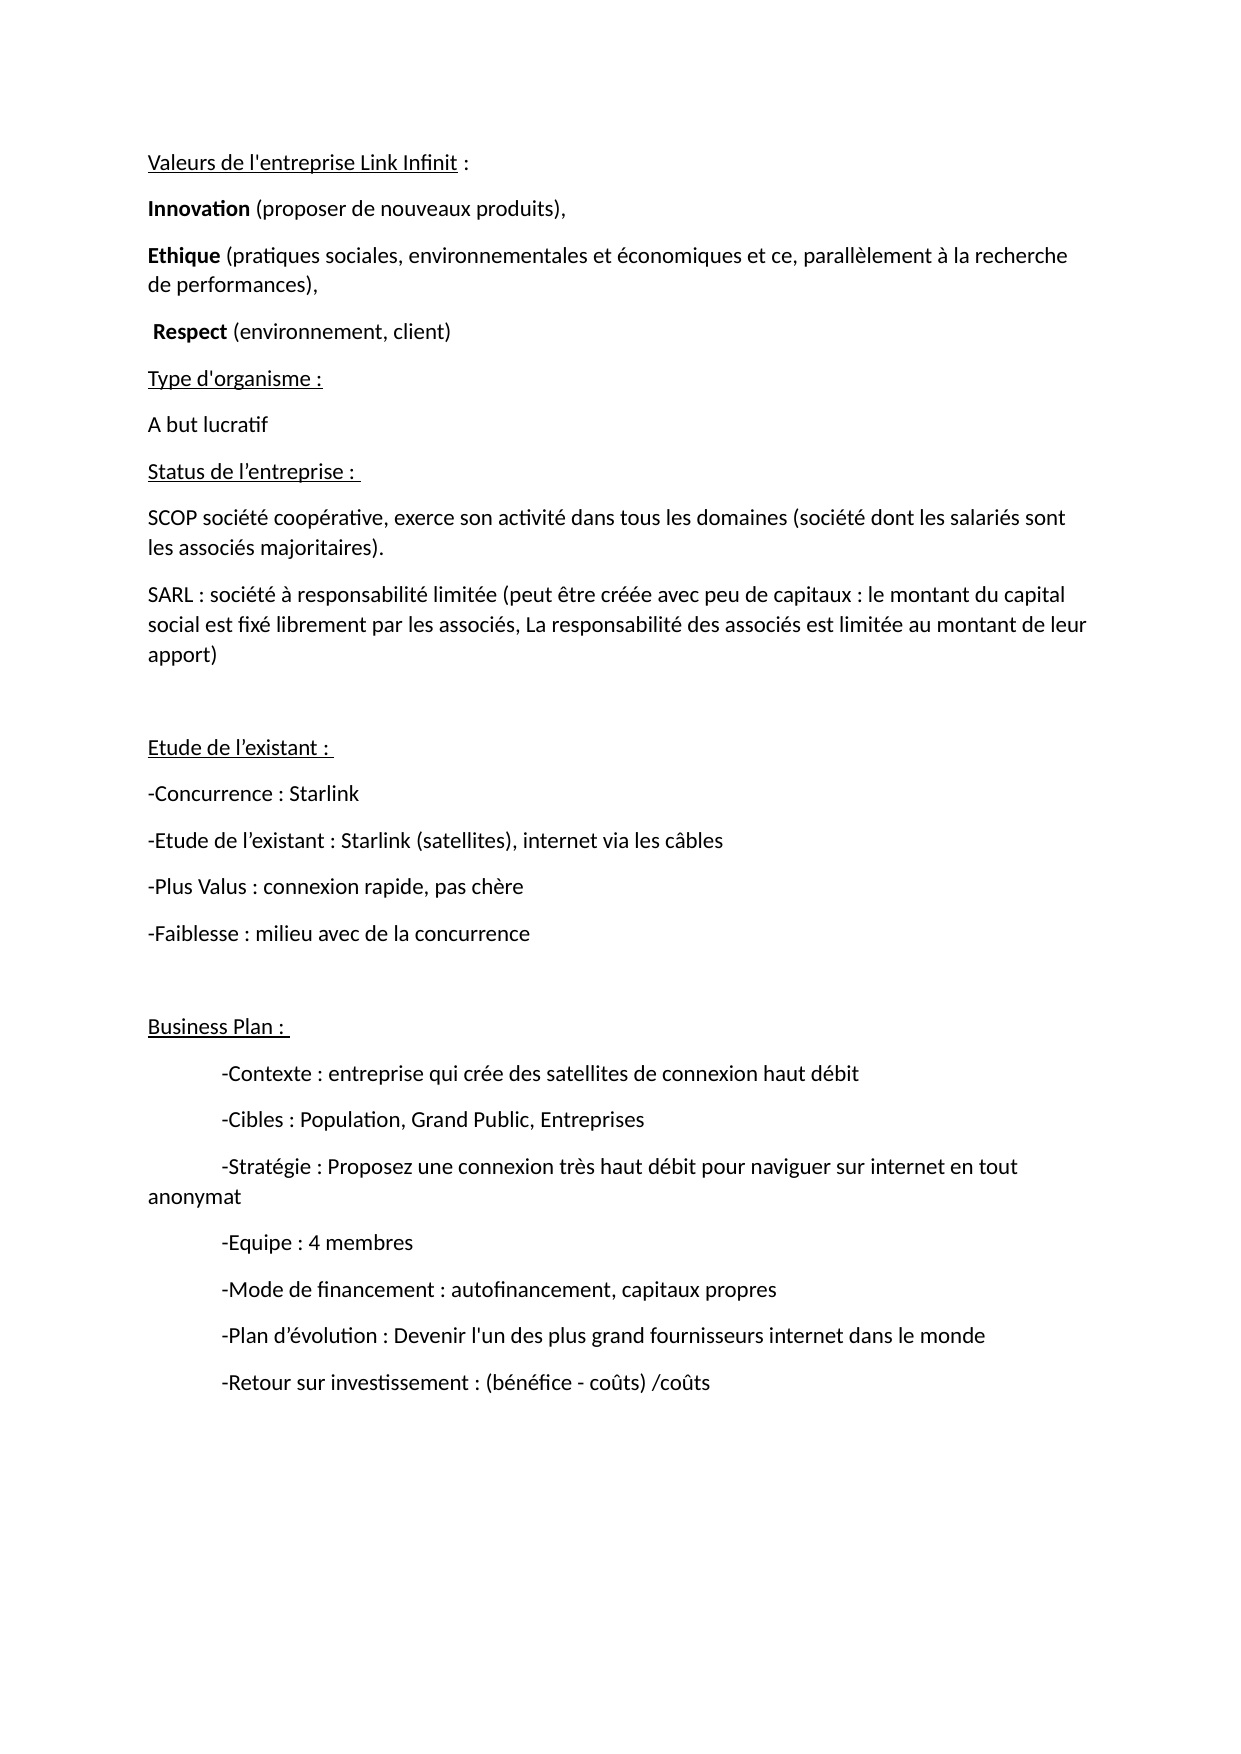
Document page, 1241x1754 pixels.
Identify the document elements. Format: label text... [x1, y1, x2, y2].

text -Equipe : 4 membres [148, 1228, 1093, 1256]
text -Concurrence : Starlink [148, 779, 1093, 807]
text -Contexte : entreprise qui crée des satellites de connexion haut débit [148, 1059, 1093, 1087]
text -Plus Valus : connexion rapide, pas chère [148, 872, 1093, 901]
text -Etude de l’existant : Starlink (satellites), internet via les câbles [148, 826, 1093, 854]
text -Faiblesse : milieu avec de la concurrence [148, 919, 1093, 947]
text A but lucratif [148, 410, 1093, 438]
text -Plan d’évolution : Devenir l'un des plus grand fournisseurs internet dans le monde [148, 1321, 1093, 1349]
text Etude de l’existant : [148, 733, 1093, 761]
text -Stratégie : Proposez une connexion très haut débit pour naviguer sur internet en tout anonymat [148, 1152, 1093, 1210]
text -Mode de financement : autofinancement, capitaux propres [148, 1275, 1093, 1303]
text SCOP société coopérative, exerce son activité dans tous les domaines (société dont les salariés sont les associés majoritaires). [148, 503, 1093, 561]
text SARL : société à responsabilité limitée (peut être créée avec peu de capitaux : le montant du capital social est fixé librement par les associés, La responsabilité des associés est limitée au montant de leur apport) [148, 580, 1093, 668]
text -Cibles : Population, Grand Public, Entreprises [148, 1105, 1093, 1133]
text Innovation (proposer de nouveaux produits), [148, 194, 1093, 222]
text Respect (environnement, client) [148, 317, 1093, 345]
text Type d'organisme : [148, 364, 1093, 392]
text Valeurs de l'entreprise Link Infinit : [148, 148, 1093, 176]
text Status de l’entreprise : [148, 457, 1093, 485]
text -Retour sur investissement : (bénéfice - coûts) /coûts [148, 1368, 1093, 1396]
text Business Plan : [148, 1012, 1093, 1040]
text Ethique (pratiques sociales, environnementales et économiques et ce, parallèlement à la recherche de performances), [148, 241, 1093, 299]
